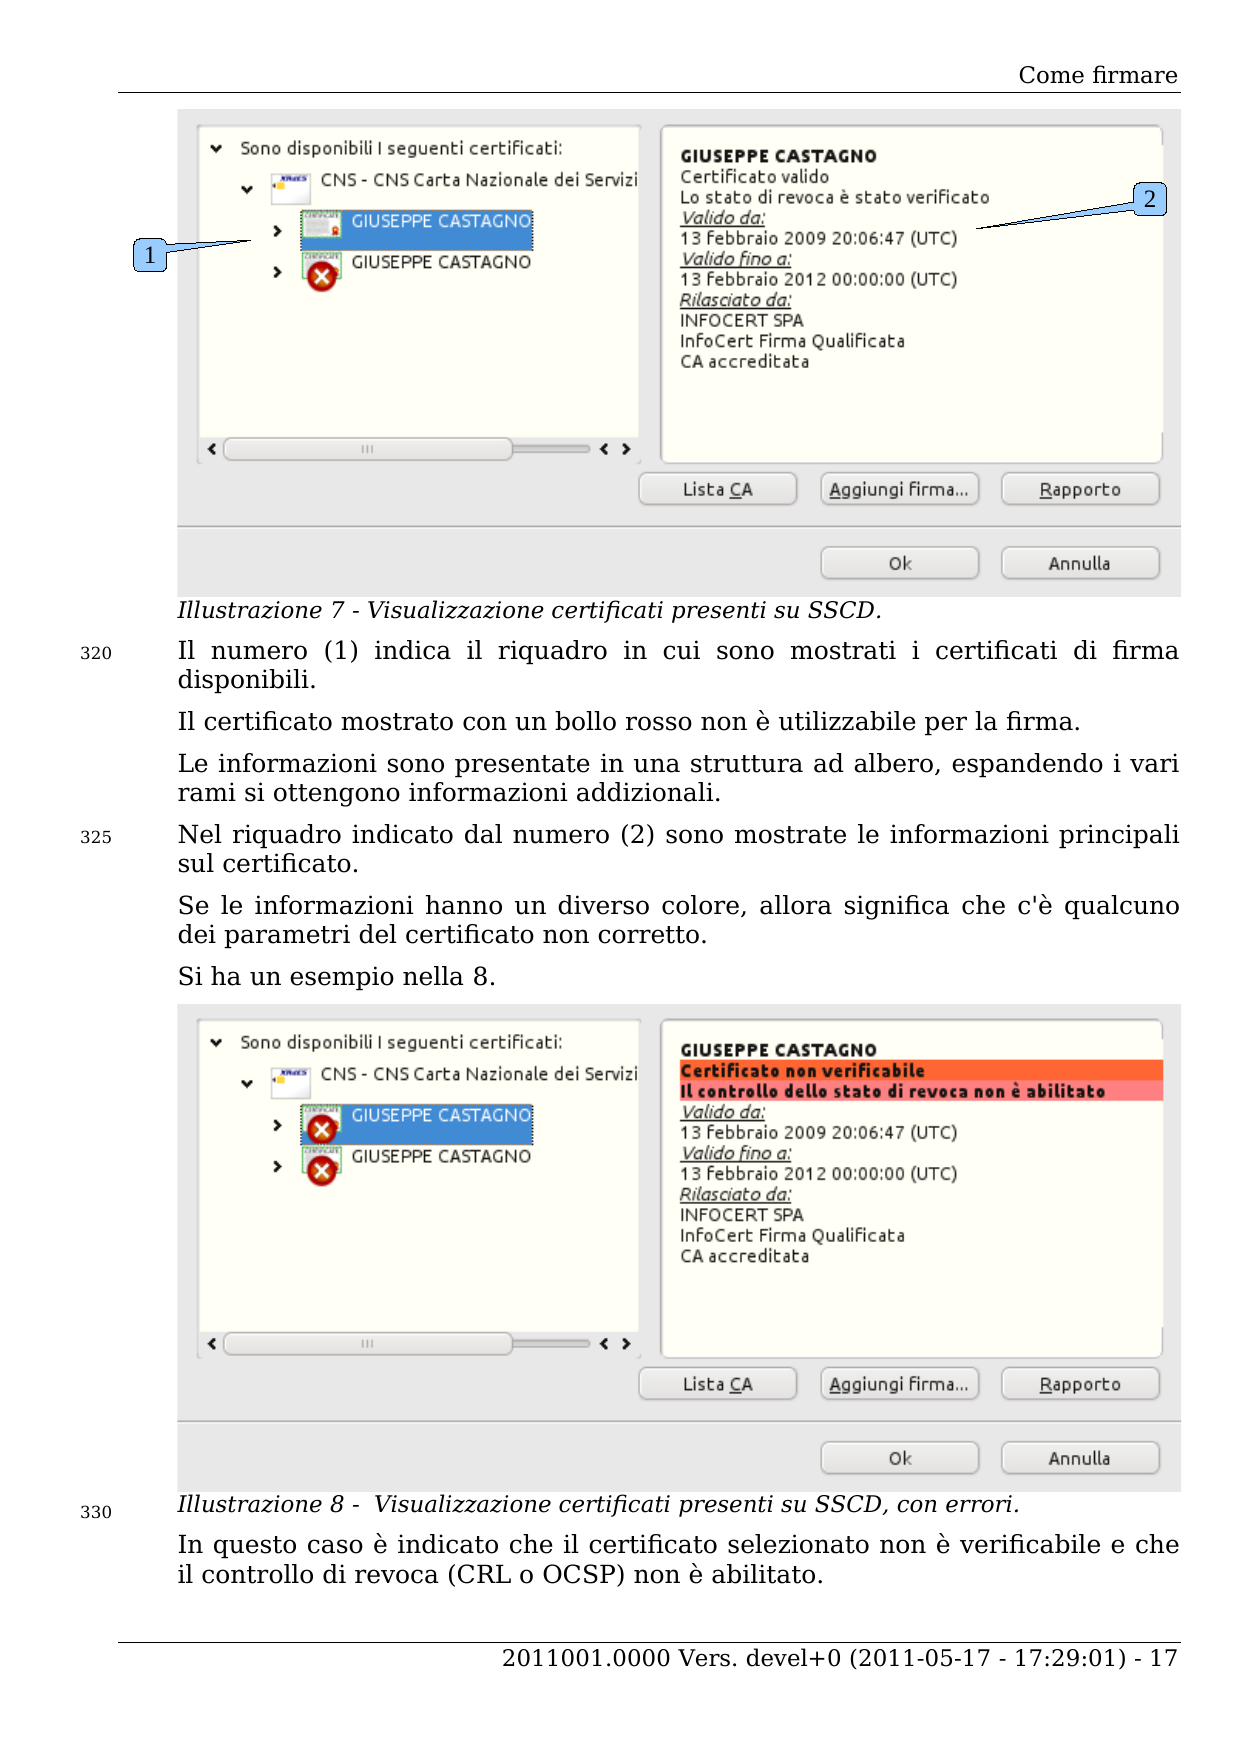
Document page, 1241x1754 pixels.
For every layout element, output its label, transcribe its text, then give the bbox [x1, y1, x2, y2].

picture [177, 1004, 1182, 1492]
text Le informazioni sono presentate in una struttura ad albero, espandendo i vari rami si ottengono informazioni addizionali. [177, 749, 1181, 808]
text Il numero (1) indica il riquadro in cui sono mostrati i certificati di firma disponibili. [177, 636, 1181, 695]
text In questo caso è indicato che il certificato selezionato non è verificabile e che il controllo di revoca (CRL o OCSP) non è abilitato. [177, 1531, 1181, 1589]
text Nel riquadro indicato dal numero (2) sono mostrate le informazioni principali sul certificato. [177, 820, 1181, 879]
text Il certificato mostrato con un bollo rosso non è utilizzabile per la firma. [177, 707, 1181, 737]
text Illustrazione 7 - Visualizzazione certificati presenti su SSCD. [177, 597, 1181, 624]
text Se le informazioni hanno un diverso colore, allora significa che c'è qualcuno dei parametri del certificato non corretto. [177, 891, 1181, 950]
picture [177, 109, 1182, 597]
text Illustrazione 8 - Visualizzazione certificati presenti su SSCD, con errori. [177, 1492, 1181, 1518]
text Si ha un esempio nella Illustrazione 8. [177, 962, 1181, 991]
